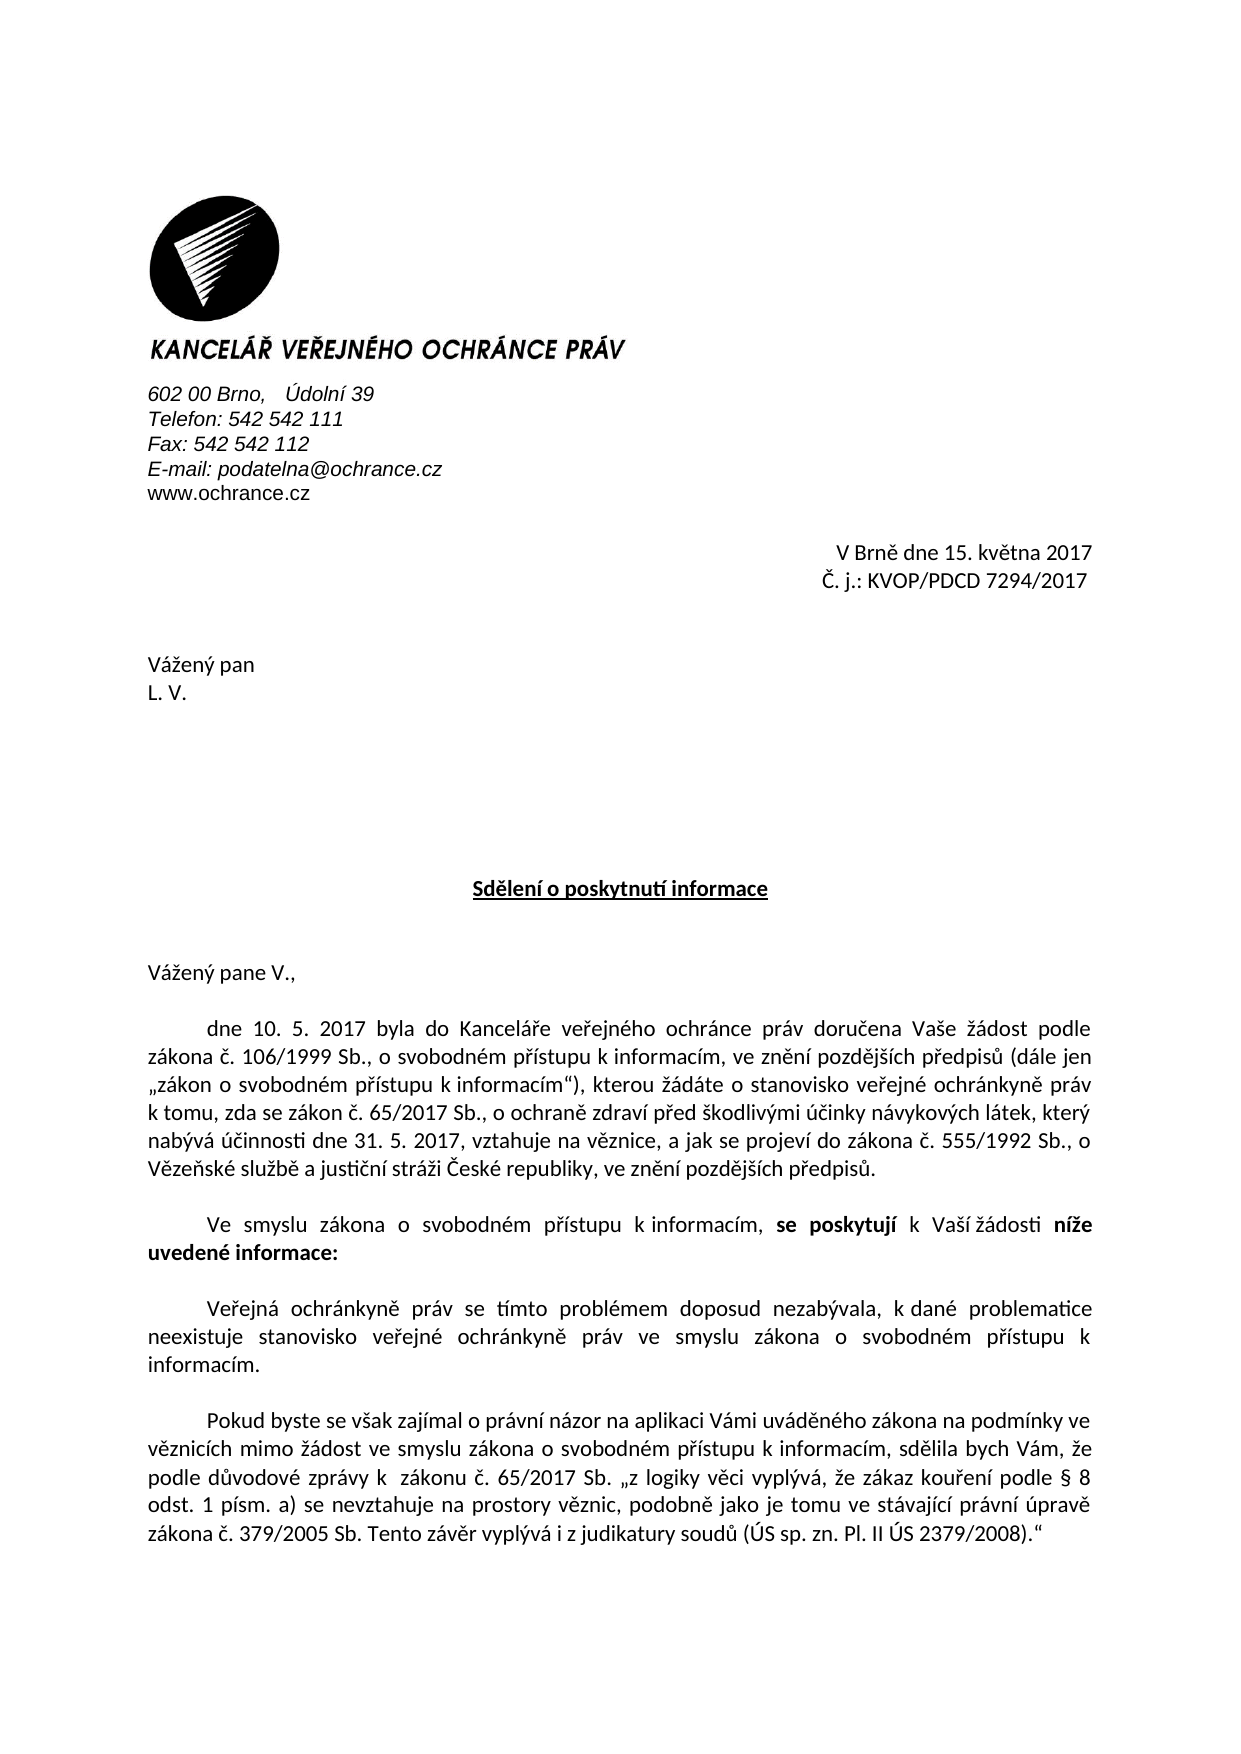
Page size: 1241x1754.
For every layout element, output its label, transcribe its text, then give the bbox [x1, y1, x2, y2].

text Sdělení o poskytnutí informace [148, 874, 1093, 902]
text V Brně dne 15. května 2017 [148, 538, 1093, 566]
text Č. j.: KVOP/PDCD 7294/2017 [146, 566, 1093, 594]
text dne 10. 5. 2017 byla do Kanceláře veřejného ochránce práv doručena Vaše žádost podle zákona č. 106/1999 Sb., o svobodném přístupu k informacím, ve znění pozdějších předpisů (dále jen „zákon o svobodném přístupu k informacím“), kterou žádáte o stanovisko veřejné ochránkyně práv k tomu, zda se zákon č. 65/2017 Sb., o ochraně zdraví před škodlivými účinky návykových látek, který nabývá účinnosti dne 31. 5. 2017, vztahuje na věznice, a jak se projeví do zákona č. 555/1992 Sb., o Vězeňské službě a justiční stráži České republiky, ve znění pozdějších předpisů. [148, 1014, 1093, 1182]
text L. V. [148, 678, 1093, 706]
text Vážený pane V., [148, 958, 1093, 986]
text Veřejná ochránkyně práv se tímto problémem doposud nezabývala, k dané problematice neexistuje stanovisko veřejné ochránkyně práv ve smyslu zákona o svobodném přístupu k informacím. [148, 1294, 1093, 1378]
text Vážený pan [148, 650, 1093, 678]
text Pokud byste se však zajímal o právní názor na aplikaci Vámi uváděného zákona na podmínky ve věznicích mimo žádost ve smyslu zákona o svobodném přístupu k informacím, sdělila bych Vám, že podle důvodové zprávy k zákonu č. 65/2017 Sb. „z logiky věci vyplývá, že zákaz kouření podle § 8 odst. 1 písm. a) se nevztahuje na prostory věznic, podobně jako je tomu ve stávající právní úpravě zákona č. 379/2005 Sb. Tento závěr vyplývá i z judikatury soudů (ÚS sp. zn. Pl. II ÚS 2379/2008).“ [148, 1407, 1093, 1547]
text Ve smyslu zákona o svobodném přístupu k informacím, se poskytují k Vaší žádosti níže uvedené informace: [148, 1210, 1093, 1266]
